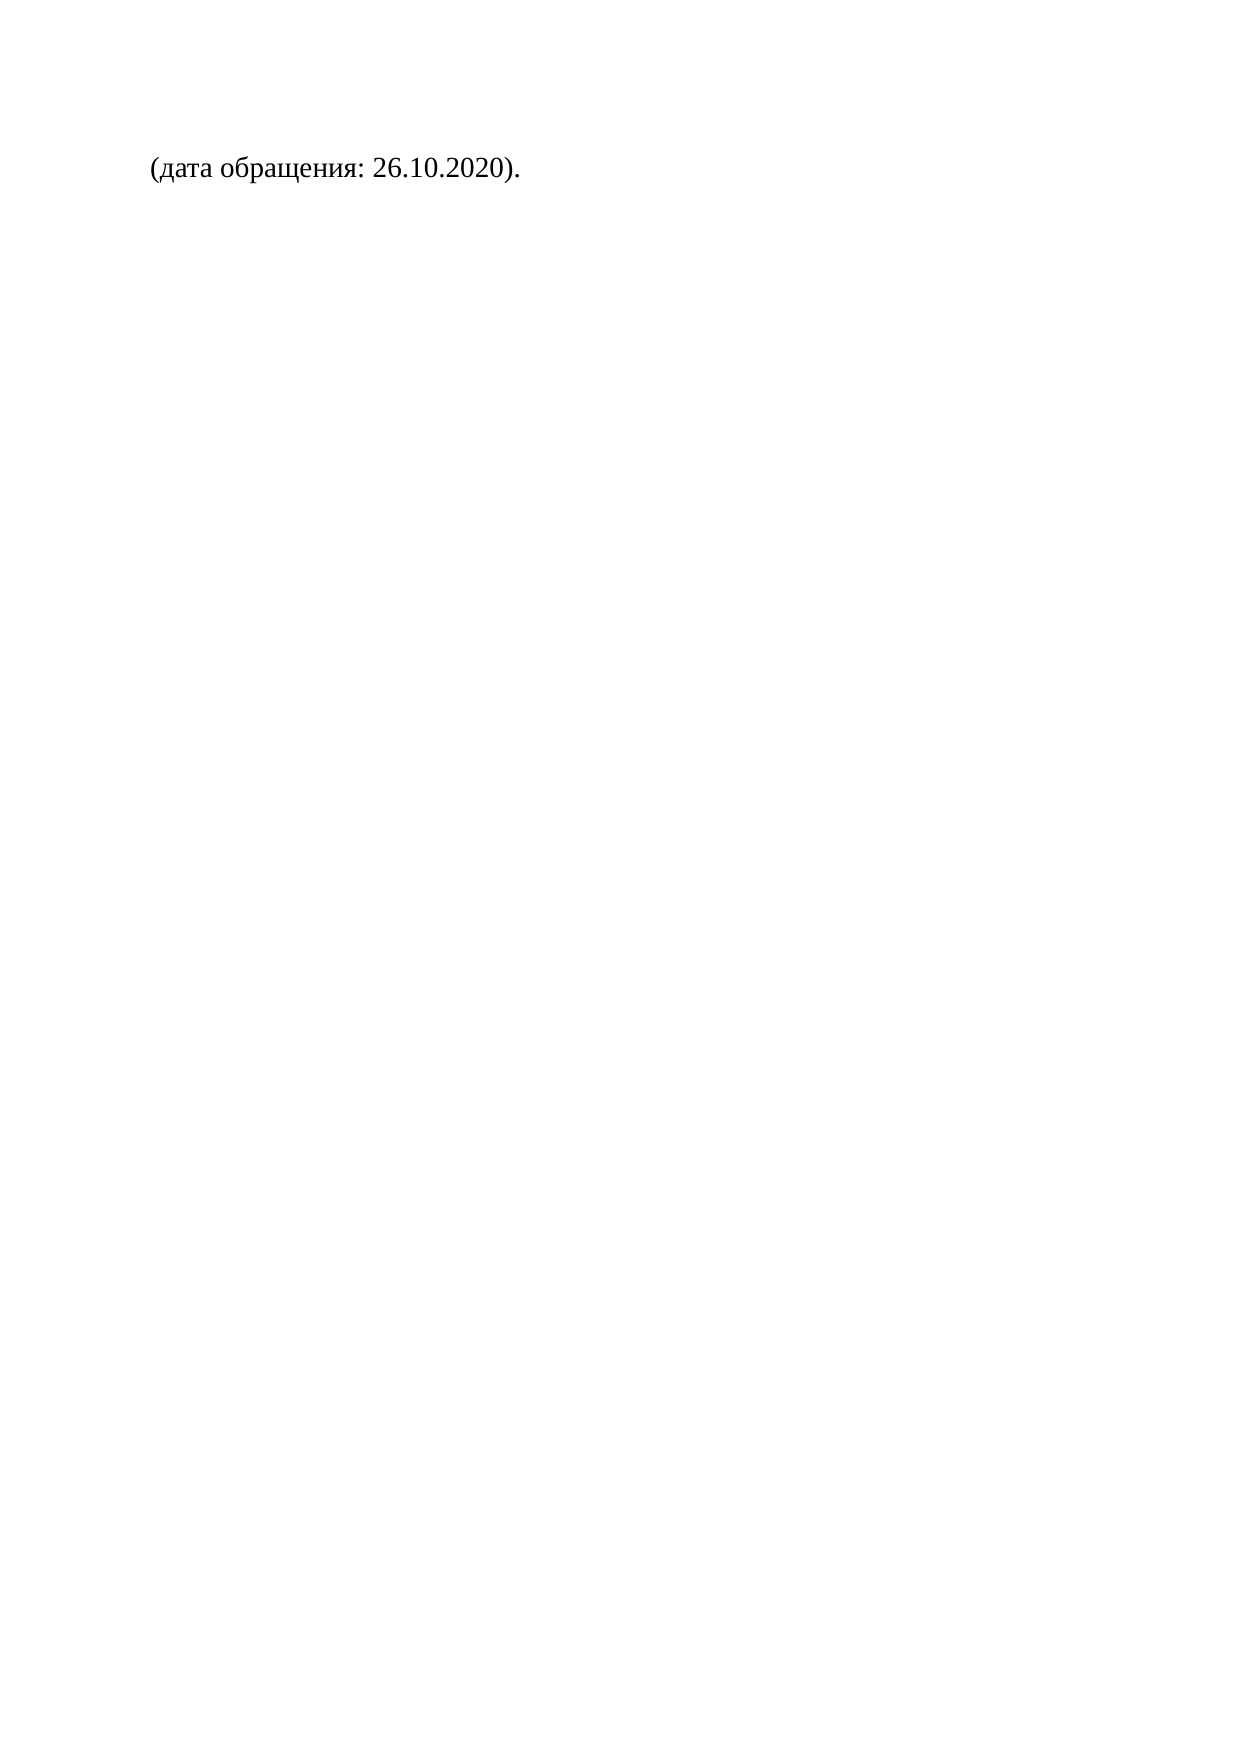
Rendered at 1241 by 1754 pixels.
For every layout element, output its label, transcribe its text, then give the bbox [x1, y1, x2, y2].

text (дата обращения: 26.10.2020). [150, 150, 1090, 183]
